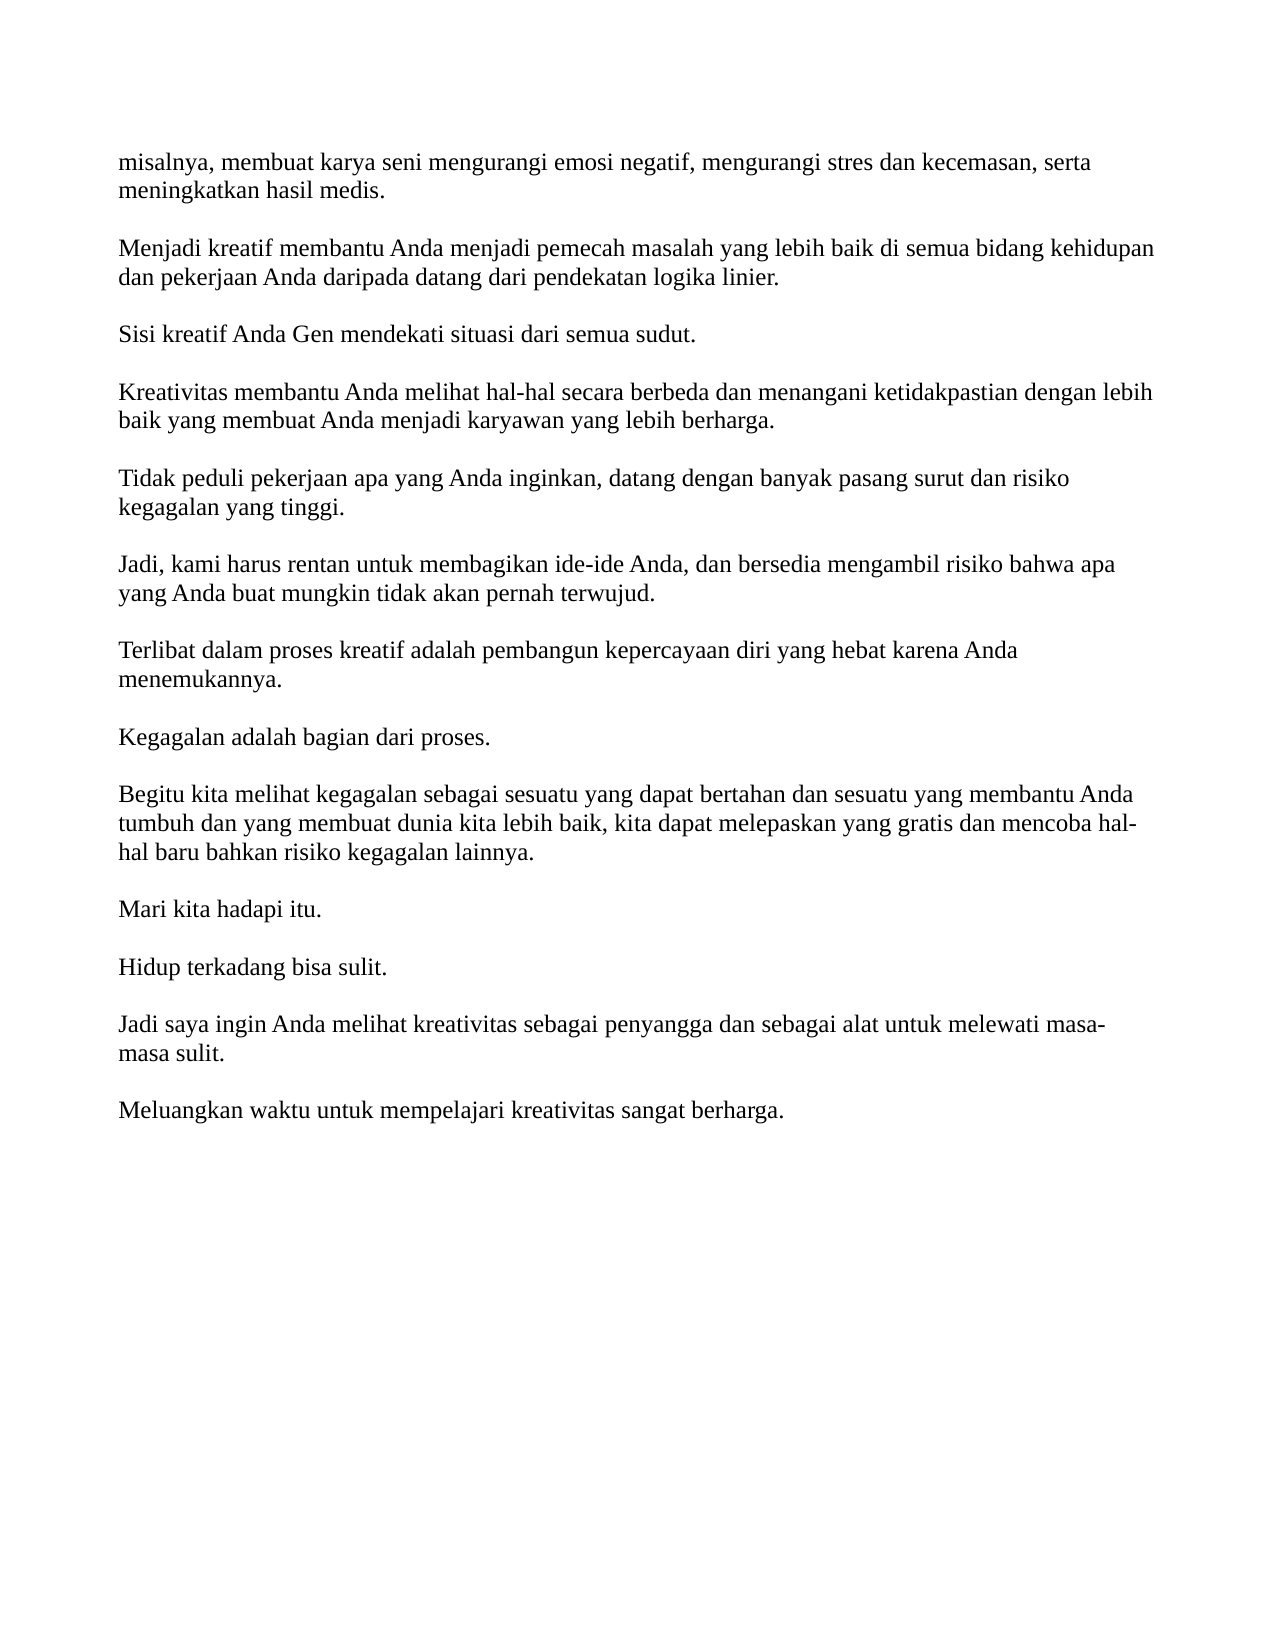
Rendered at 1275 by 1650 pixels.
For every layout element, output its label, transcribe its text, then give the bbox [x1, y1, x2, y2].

text Terlibat dalam proses kreatif adalah pembangun kepercayaan diri yang hebat karena Anda menemukannya. [118, 636, 1157, 693]
text Kegagalan adalah bagian dari proses. [118, 722, 1157, 751]
text Menjadi kreatif membantu Anda menjadi pemecah masalah yang lebih baik di semua bidang kehidupan dan pekerjaan Anda daripada datang dari pendekatan logika linier. [118, 233, 1157, 291]
text misalnya, membuat karya seni mengurangi emosi negatif, mengurangi stres dan kecemasan, serta meningkatkan hasil medis. [118, 147, 1157, 204]
text Hidup terkadang bisa sulit. [118, 952, 1157, 981]
text Tidak peduli pekerjaan apa yang Anda inginkan, datang dengan banyak pasang surut dan risiko kegagalan yang tinggi. [118, 463, 1157, 521]
text Jadi, kami harus rentan untuk membagikan ide-ide Anda, dan bersedia mengambil risiko bahwa apa yang Anda buat mungkin tidak akan pernah terwujud. [118, 549, 1157, 607]
text Begitu kita melihat kegagalan sebagai sesuatu yang dapat bertahan dan sesuatu yang membantu Anda tumbuh dan yang membuat dunia kita lebih baik, kita dapat melepaskan yang gratis dan mencoba hal-hal baru bahkan risiko kegagalan lainnya. [118, 779, 1157, 866]
text Sisi kreatif Anda Gen mendekati situasi dari semua sudut. [118, 319, 1157, 348]
text Jadi saya ingin Anda melihat kreativitas sebagai penyangga dan sebagai alat untuk melewati masa-masa sulit. [118, 1009, 1157, 1067]
text Meluangkan waktu untuk mempelajari kreativitas sangat berharga. [118, 1096, 1157, 1124]
text Mari kita hadapi itu. [118, 894, 1157, 923]
text Kreativitas membantu Anda melihat hal-hal secara berbeda dan menangani ketidakpastian dengan lebih baik yang membuat Anda menjadi karyawan yang lebih berharga. [118, 377, 1157, 434]
